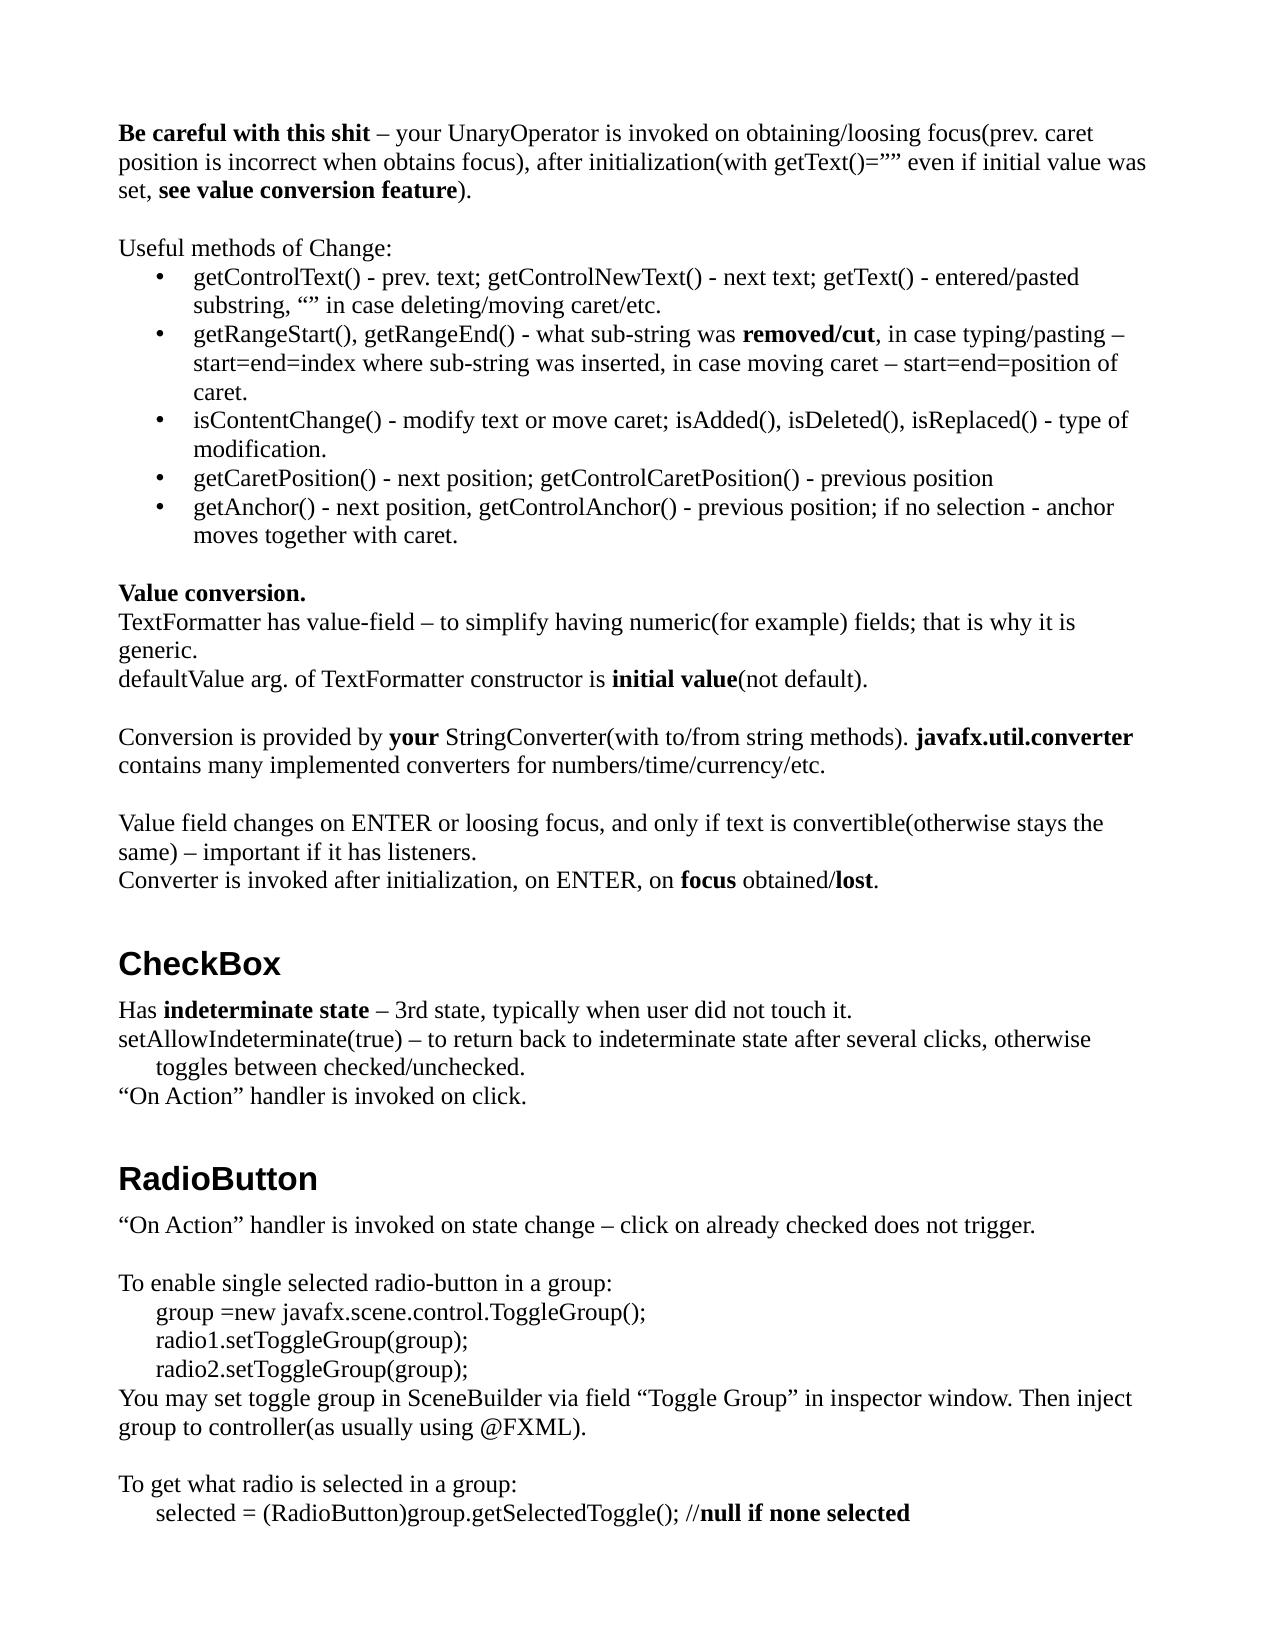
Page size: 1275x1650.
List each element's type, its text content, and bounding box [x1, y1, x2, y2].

text “On Action” handler is invoked on state change – click on already checked does not trigger. [118, 1210, 1157, 1239]
text group =new javafx.scene.control.ToggleGroup(); [156, 1297, 1157, 1325]
list isContentChange() - modify text or move caret; isAdded(), isDeleted(), isReplaced() - type of modification. [156, 406, 1157, 463]
text setAllowIndeterminate(true) – to return back to indeterminate state after several clicks, otherwise toggles between checked/unchecked. [118, 1024, 1157, 1081]
text selected = (RadioButton)group.getSelectedToggle(); //null if none selected [156, 1498, 1157, 1527]
subtitle CheckBox [118, 944, 1157, 982]
text radio1.setToggleGroup(group); [156, 1325, 1157, 1354]
text Value field changes on ENTER or loosing focus, and only if text is convertible(otherwise stays the same) – important if it has listeners. [118, 808, 1157, 866]
text defaultValue arg. of TextFormatter constructor is initial value(not default). [118, 664, 1157, 693]
text Converter is invoked after initialization, on ENTER, on focus obtained/lost. [118, 866, 1157, 894]
text To enable single selected radio-button in a group: [118, 1268, 1157, 1297]
text You may set toggle group in SceneBuilder via field “Toggle Group” in inspector window. Then inject group to controller(as usually using @FXML). [118, 1383, 1157, 1440]
text TextFormatter has value-field – to simplify having numeric(for example) fields; that is why it is generic. [118, 607, 1157, 664]
text Useful methods of Change: [118, 233, 1157, 262]
text Value conversion. [118, 578, 1157, 607]
subtitle RadioButton [118, 1159, 1157, 1198]
text Conversion is provided by your StringConverter(with to/from string methods). javafx.util.converter contains many implemented converters for numbers/time/currency/etc. [118, 722, 1157, 779]
list getCaretPosition() - next position; getControlCaretPosition() - previous position [156, 463, 1157, 492]
text “On Action” handler is invoked on click. [118, 1081, 1157, 1110]
list getRangeStart(), getRangeEnd() - what sub-string was removed/cut, in case typing/pasting – start=end=index where sub-string was inserted, in case moving caret – start=end=position of caret. [156, 319, 1157, 406]
list getAnchor() - next position, getControlAnchor() - previous position; if no selection - anchor moves together with caret. [156, 492, 1157, 549]
text To get what radio is selected in a group: [118, 1469, 1157, 1498]
text Has indeterminate state – 3rd state, typically when user did not touch it. [118, 995, 1157, 1024]
text Be careful with this shit – your UnaryOperator is invoked on obtaining/loosing focus(prev. caret position is incorrect when obtains focus), after initialization(with getText()=”” even if initial value was set, see value conversion feature). [118, 118, 1157, 204]
list getControlText() - prev. text; getControlNewText() - next text; getText() - entered/pasted substring, “” in case deleting/moving caret/etc. [156, 262, 1157, 319]
text radio2.setToggleGroup(group); [156, 1354, 1157, 1383]
